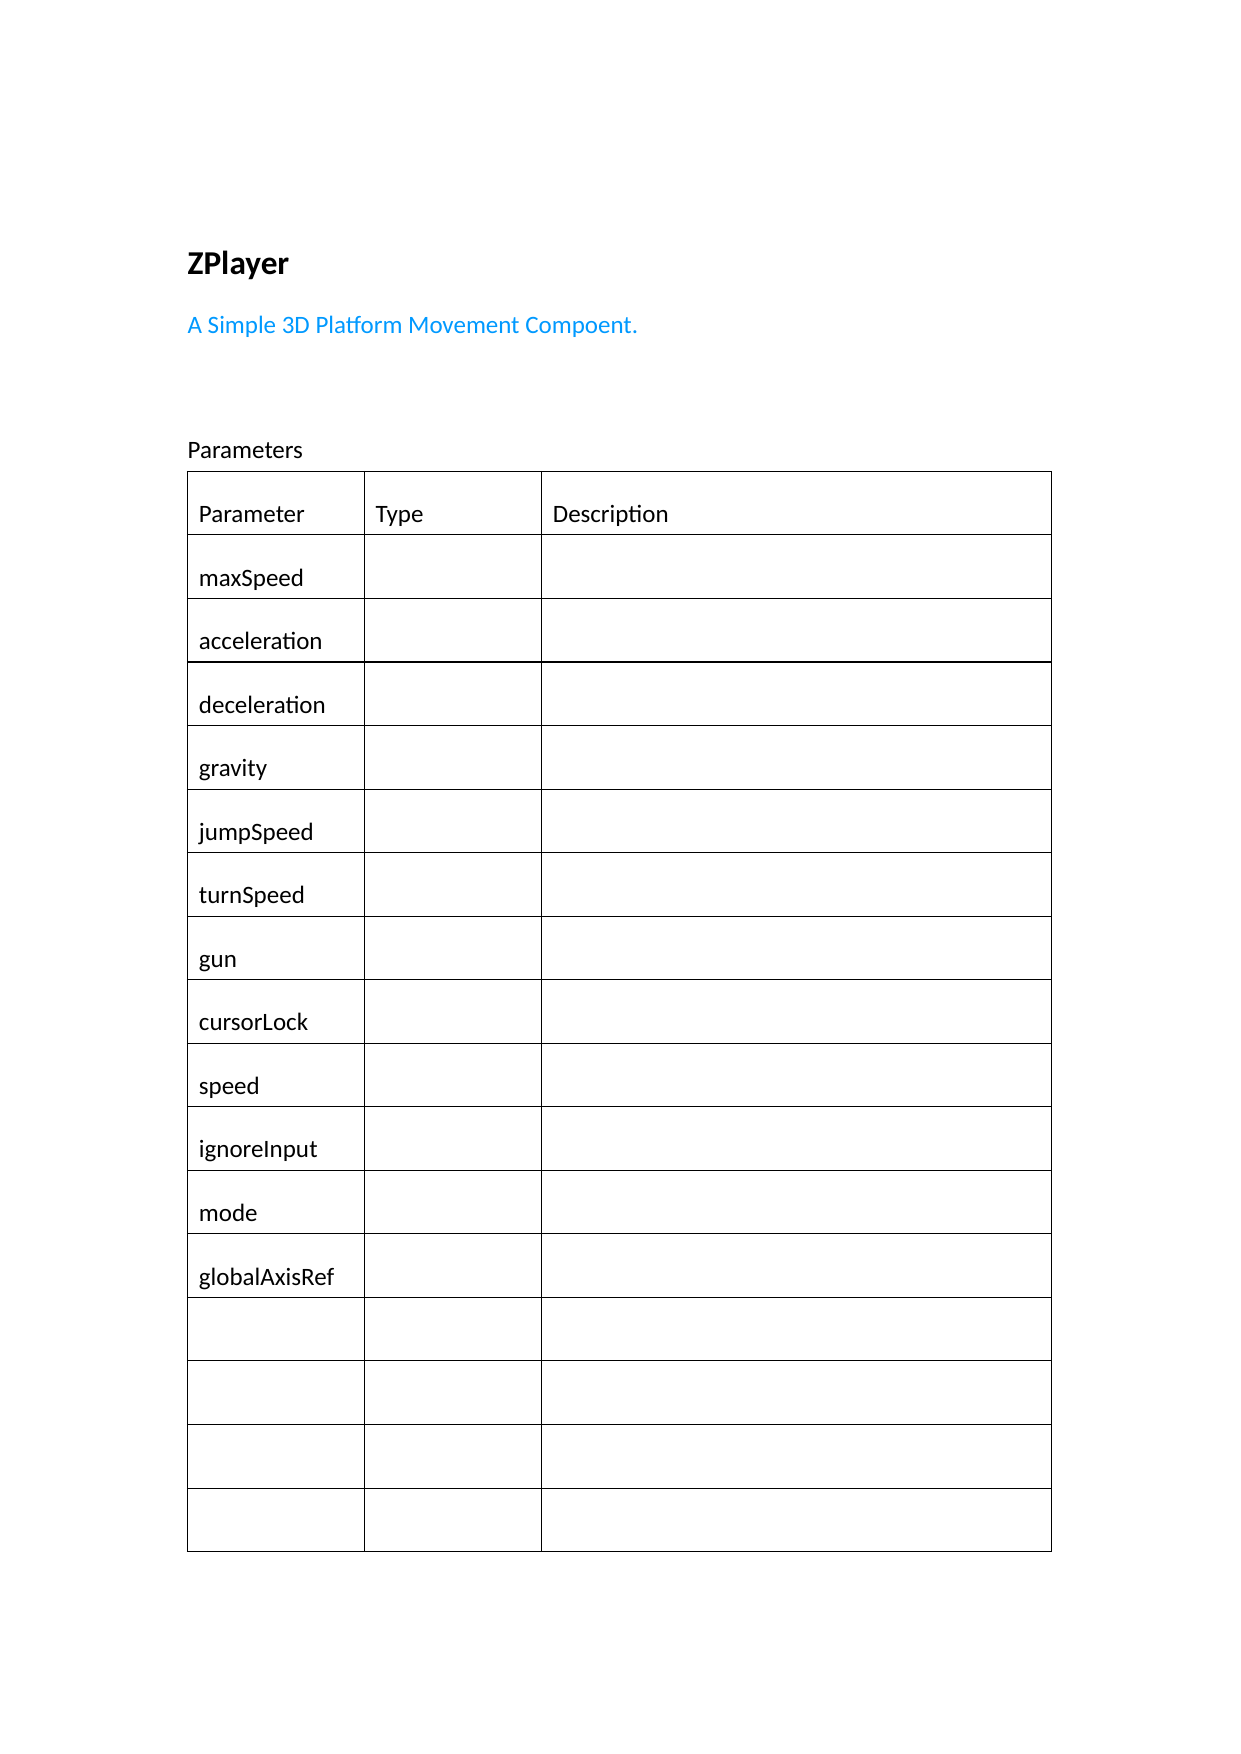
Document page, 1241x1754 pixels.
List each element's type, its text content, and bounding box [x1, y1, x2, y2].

table_cell [365, 1171, 541, 1233]
table_cell [542, 853, 1051, 916]
text Parameters [187, 408, 1053, 471]
table_cell cursorLock [188, 980, 364, 1043]
table_cell [542, 917, 1051, 979]
table_cell ignoreInput [188, 1107, 364, 1170]
table_cell [542, 535, 1051, 598]
table_cell [542, 790, 1051, 852]
table_cell [542, 1044, 1051, 1106]
table_cell mode [188, 1171, 364, 1233]
table_cell [542, 1298, 1051, 1360]
table_cell [188, 1489, 364, 1551]
text A Simple 3D Platform Movement Compoent. [187, 283, 1053, 346]
table_cell [542, 599, 1051, 661]
table_cell [365, 1361, 541, 1424]
table_cell acceleration [188, 599, 364, 661]
table_cell [542, 980, 1051, 1043]
table_cell maxSpeed [188, 535, 364, 598]
table_cell [365, 980, 541, 1043]
table_cell [542, 1361, 1051, 1424]
table_cell [542, 663, 1051, 725]
table_cell [365, 790, 541, 852]
table_header Parameter [188, 472, 364, 534]
table_cell [365, 535, 541, 598]
table_cell [188, 1361, 364, 1424]
table_cell globalAxisRef [188, 1234, 364, 1297]
table_cell gun [188, 917, 364, 979]
table_cell [542, 1171, 1051, 1233]
table_cell [365, 726, 541, 788]
table_cell speed [188, 1044, 364, 1106]
text ZPlayer [187, 221, 1053, 283]
table_cell [188, 1425, 364, 1487]
table_cell [365, 1234, 541, 1297]
table_cell gravity [188, 726, 364, 788]
table_cell [542, 1489, 1051, 1551]
table_cell jumpSpeed [188, 790, 364, 852]
table_cell turnSpeed [188, 853, 364, 916]
table_header Type [365, 472, 541, 534]
table_header Description [542, 472, 1051, 534]
table_cell [365, 917, 541, 979]
table_cell [542, 1234, 1051, 1297]
table_cell [365, 853, 541, 916]
table_cell [365, 1107, 541, 1170]
table_cell [542, 1425, 1051, 1487]
table_cell [365, 1298, 541, 1360]
table_cell [542, 1107, 1051, 1170]
table_cell deceleration [188, 663, 364, 725]
table_cell [188, 1298, 364, 1360]
table_cell [365, 599, 541, 661]
table_cell [365, 1044, 541, 1106]
table_cell [542, 726, 1051, 788]
table_cell [365, 1425, 541, 1487]
table_cell [365, 663, 541, 725]
table_cell [365, 1489, 541, 1551]
